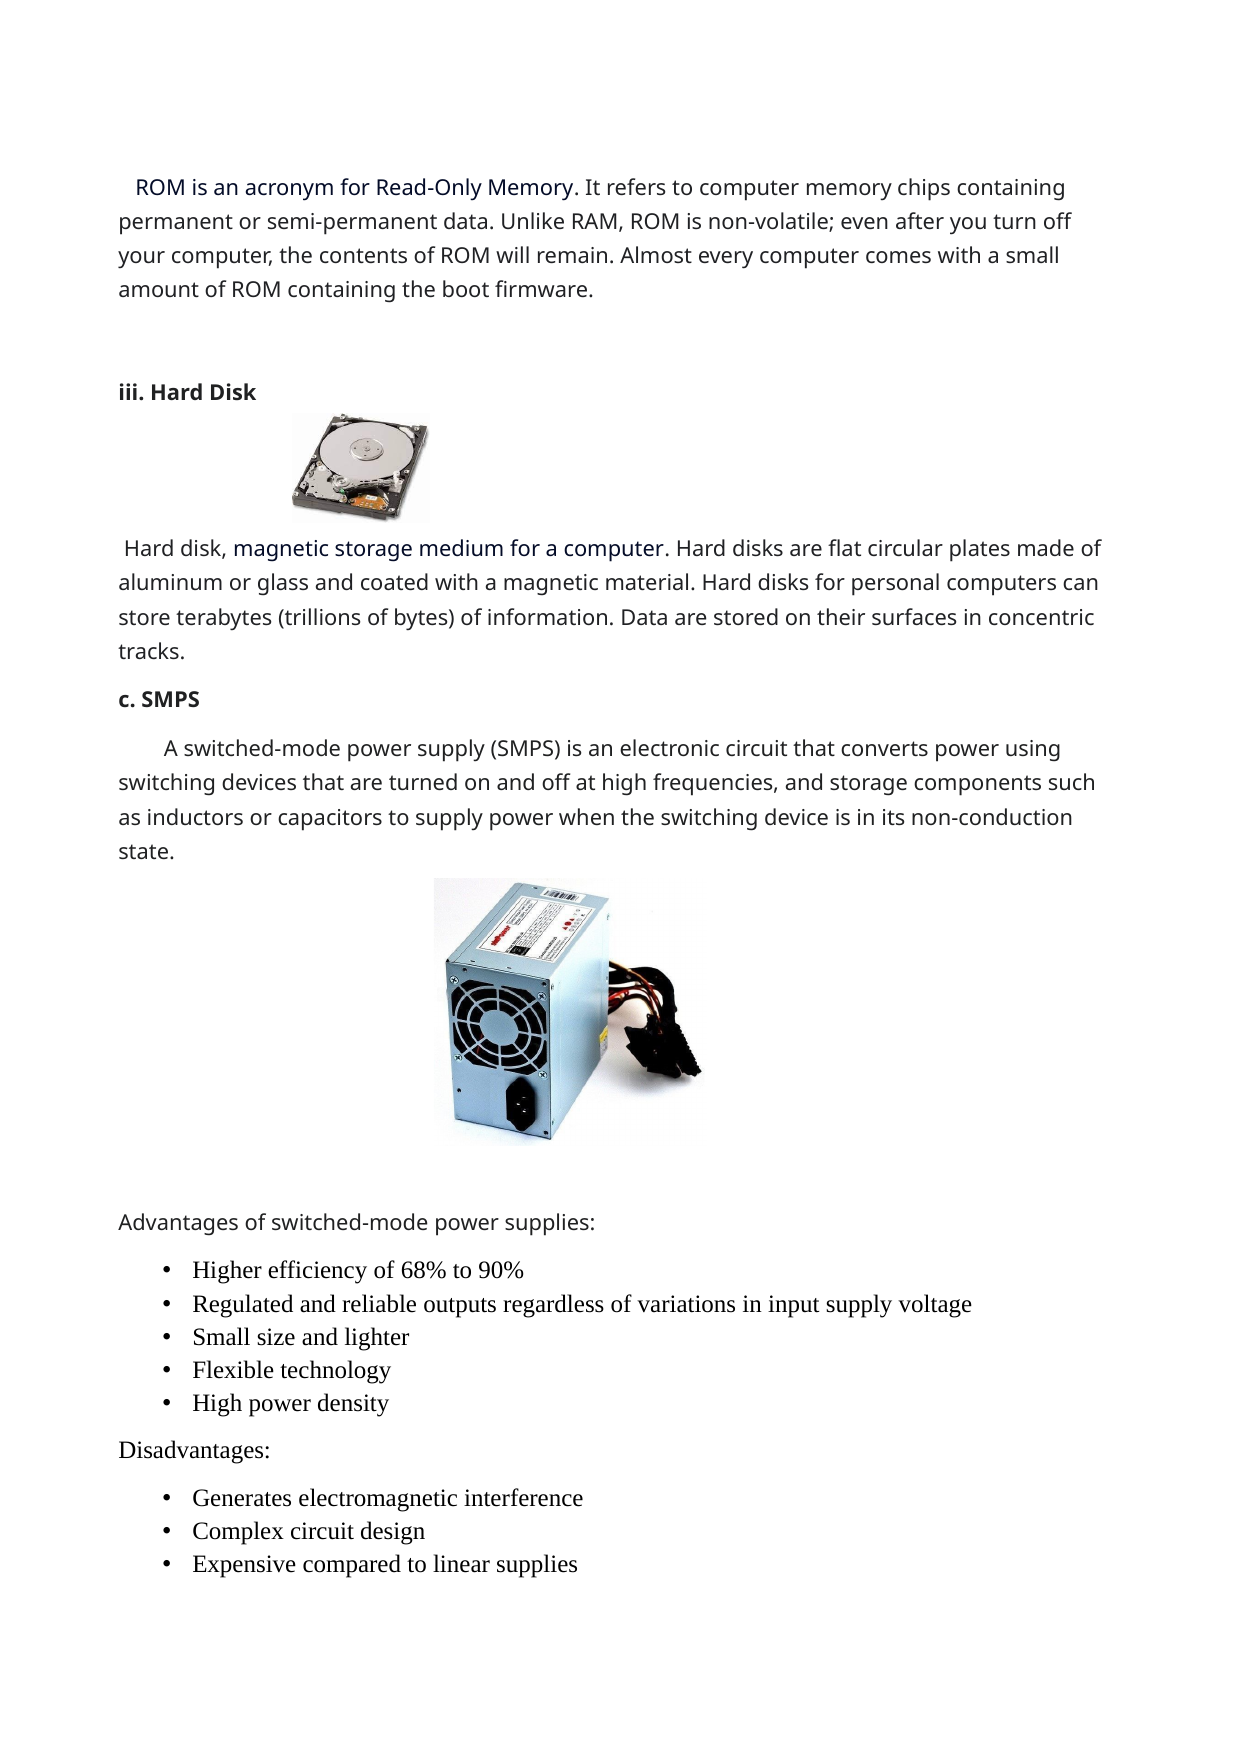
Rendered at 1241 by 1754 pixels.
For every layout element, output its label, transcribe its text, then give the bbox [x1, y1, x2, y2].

text Disadvantages: [118, 1435, 1122, 1464]
list Higher efficiency of 68% to 90% [162, 1256, 1122, 1284]
list Small size and lighter [162, 1322, 1122, 1350]
text c. SMPS [118, 684, 1122, 714]
picture [291, 413, 430, 523]
list Complex circuit design [162, 1516, 1122, 1545]
text Hard disk, magnetic storage medium for a computer. Hard disks are flat circular plates made of aluminum or glass and coated with a magnetic material. Hard disks for personal computers can store terabytes (trillions of bytes) of information. Data are stored on their surfaces in concentric tracks. [118, 533, 1122, 665]
picture [433, 878, 708, 1146]
list Regulated and reliable outputs regardless of variations in input supply voltage [162, 1289, 1122, 1317]
text iii. Hard Disk [118, 377, 1122, 407]
text A switched-mode power supply (SMPS) is an electronic circuit that converts power using switching devices that are turned on and off at high frequencies, and storage components such as inductors or capacitors to supply power when the switching device is in its non-conduction state. [118, 733, 1122, 865]
text ROM is an acronym for Read-Only Memory. It refers to computer memory chips containing permanent or semi-permanent data. Unlike RAM, ROM is non-volatile; even after you turn off your computer, the contents of ROM will remain. Almost every computer comes with a small amount of ROM containing the boot firmware. [118, 172, 1122, 304]
list Expensive compared to linear supplies [162, 1549, 1122, 1578]
text Advantages of switched-mode power supplies: [118, 1207, 1122, 1237]
list High power density [162, 1388, 1122, 1416]
list Flexible technology [162, 1355, 1122, 1383]
list Generates electromagnetic interference [162, 1483, 1122, 1512]
